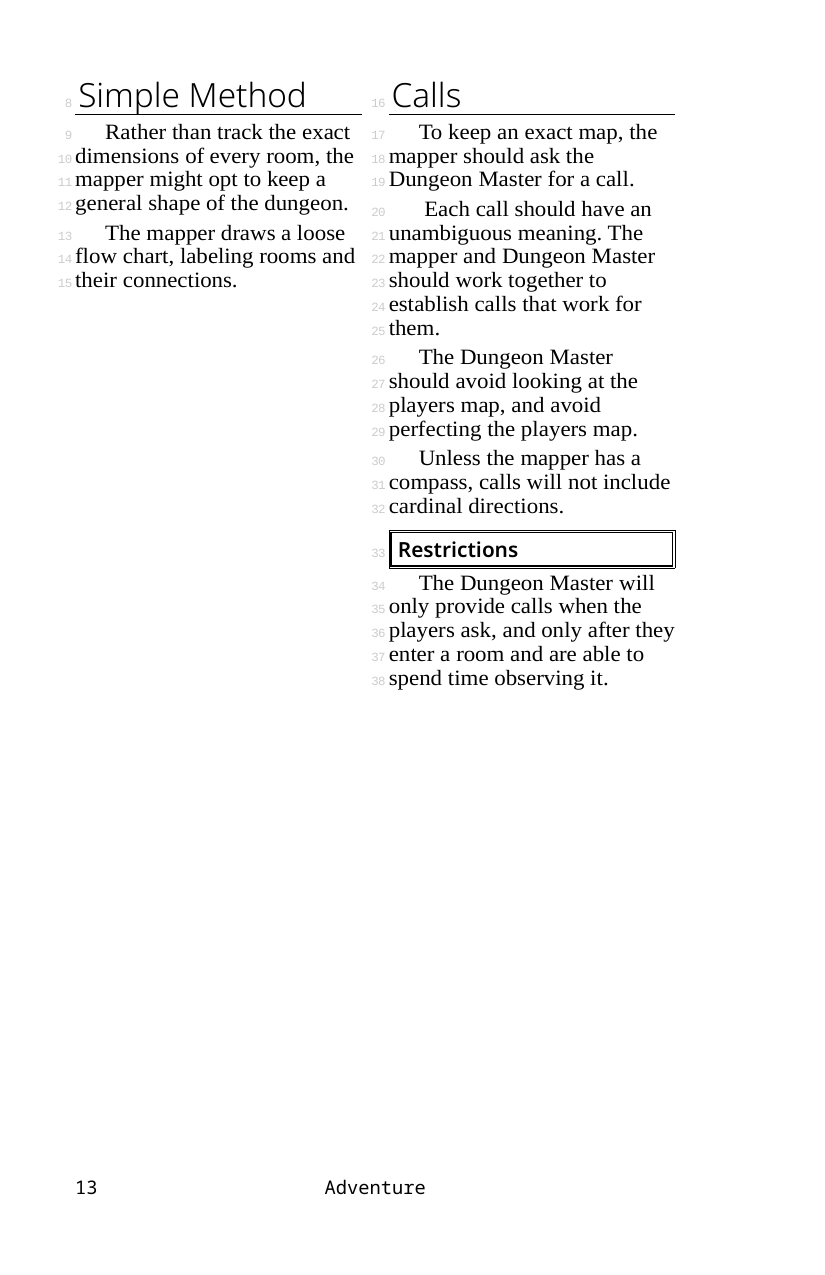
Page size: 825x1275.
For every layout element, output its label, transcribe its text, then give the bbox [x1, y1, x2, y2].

text Rather than track the exact dimensions of every room, the mapper might opt to keep a general shape of the dungeon. [75, 120, 362, 215]
text Each call should have an unambiguous meaning. The mapper and Dungeon Master should work together to establish calls that work for them. [388, 198, 675, 340]
text To keep an exact map, the mapper should ask the Dungeon Master for a call. [388, 120, 675, 192]
text The mapper draws a loose flow chart, labeling rooms and their connections. [75, 221, 362, 292]
subtitle calls [388, 75, 675, 114]
text The Dungeon Master will only provide calls when the players ask, and only after they enter a room and are able to spend time observing it. [388, 571, 675, 690]
subtitle Simple Method [75, 75, 362, 114]
text Unless the mapper has a compass, calls will not include cardinal directions. [388, 447, 675, 518]
subtitle restrictions [392, 533, 672, 565]
text The Dungeon Master should avoid looking at the players map, and avoid perfecting the players map. [388, 346, 675, 441]
